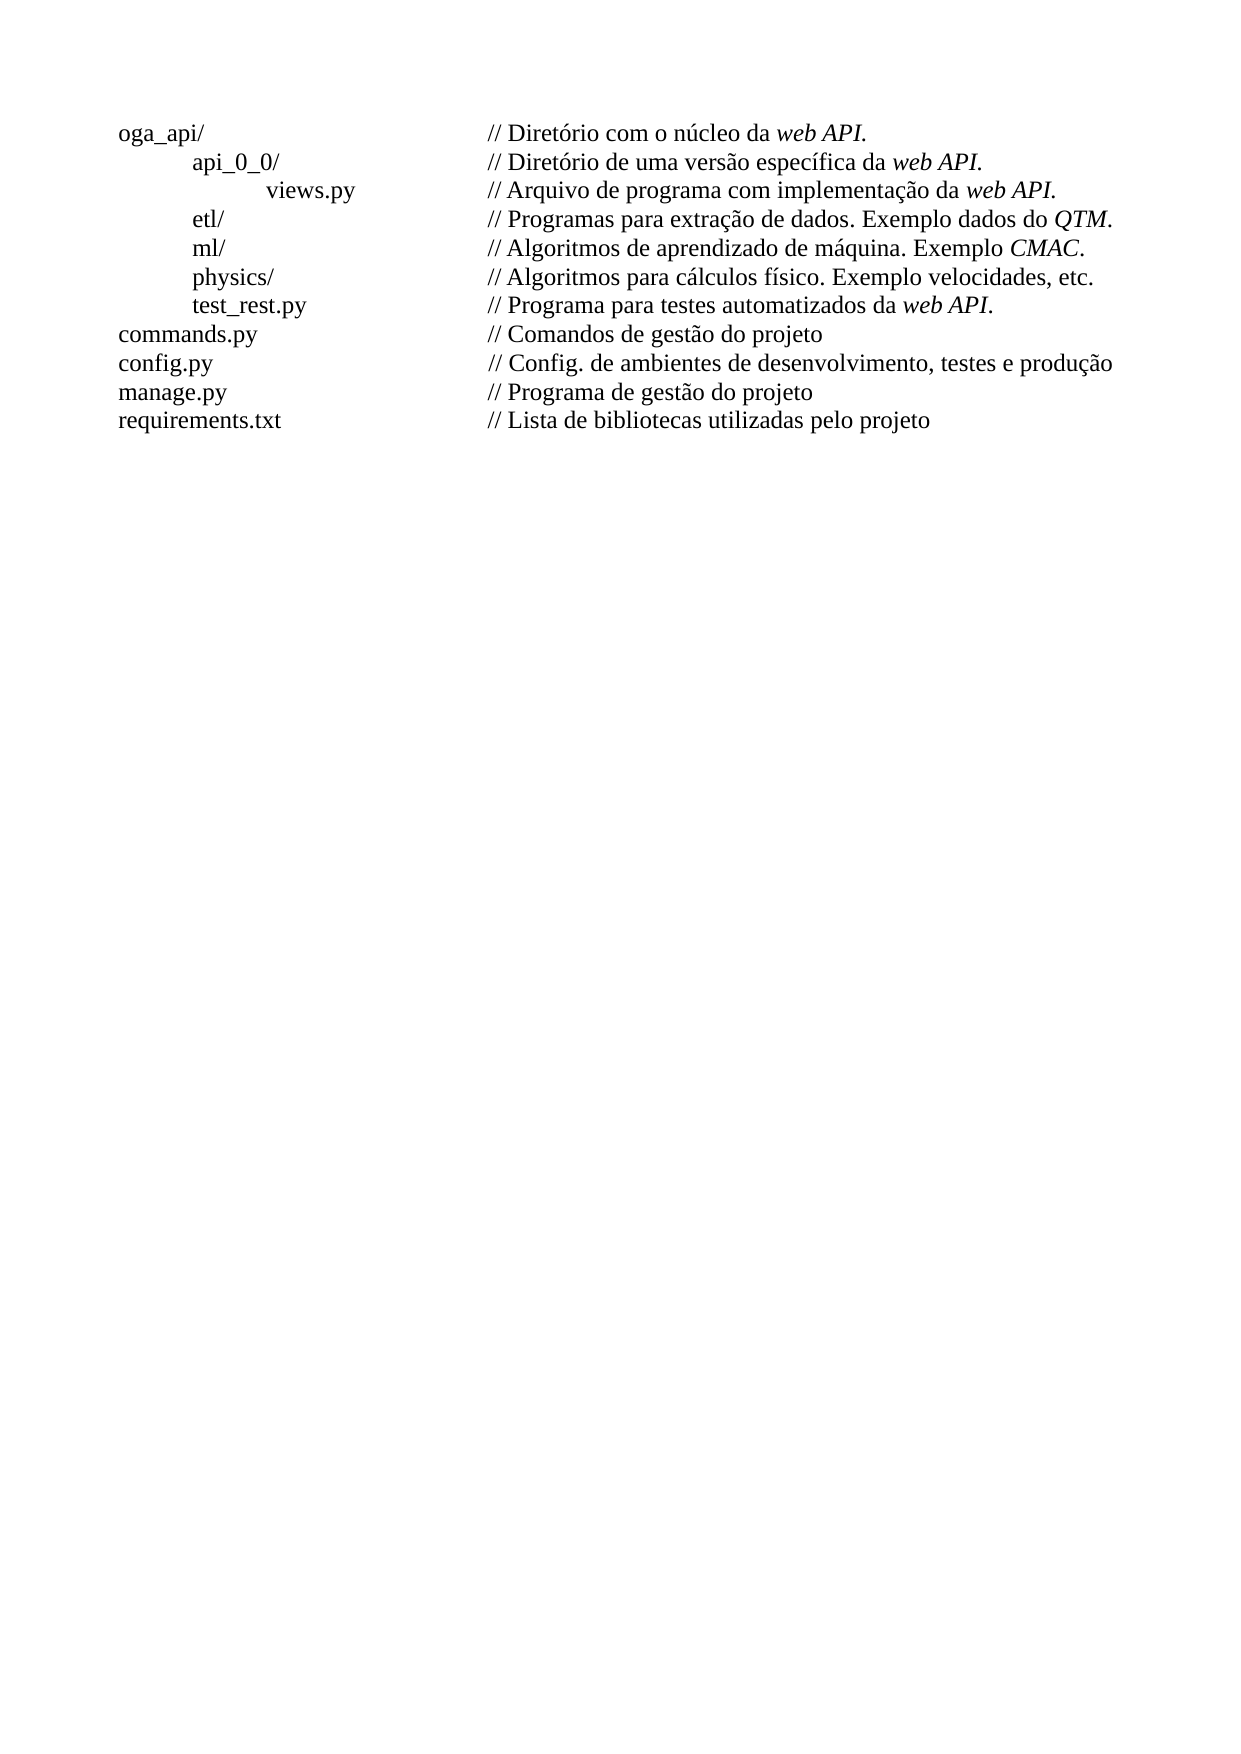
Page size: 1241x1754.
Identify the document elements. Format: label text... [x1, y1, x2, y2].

text api_0_0/ // Diretório de uma versão específica da web API. [118, 147, 1122, 176]
text views.py // Arquivo de programa com implementação da web API. [118, 176, 1122, 204]
text oga_api/ // Diretório com o núcleo da web API. [118, 118, 1122, 147]
text requirements.txt // Lista de bibliotecas utilizadas pelo projeto [118, 406, 1122, 434]
text etl/ // Programas para extração de dados. Exemplo dados do QTM. [118, 204, 1122, 233]
text commands.py // Comandos de gestão do projeto [118, 319, 1122, 348]
text ml/ // Algoritmos de aprendizado de máquina. Exemplo CMAC. [118, 233, 1122, 262]
text physics/ // Algoritmos para cálculos físico. Exemplo velocidades, etc. [118, 262, 1122, 291]
text manage.py // Programa de gestão do projeto [118, 377, 1122, 406]
text config.py // Config. de ambientes de desenvolvimento, testes e produção [118, 348, 1122, 377]
text test_rest.py // Programa para testes automatizados da web API. [118, 291, 1122, 319]
